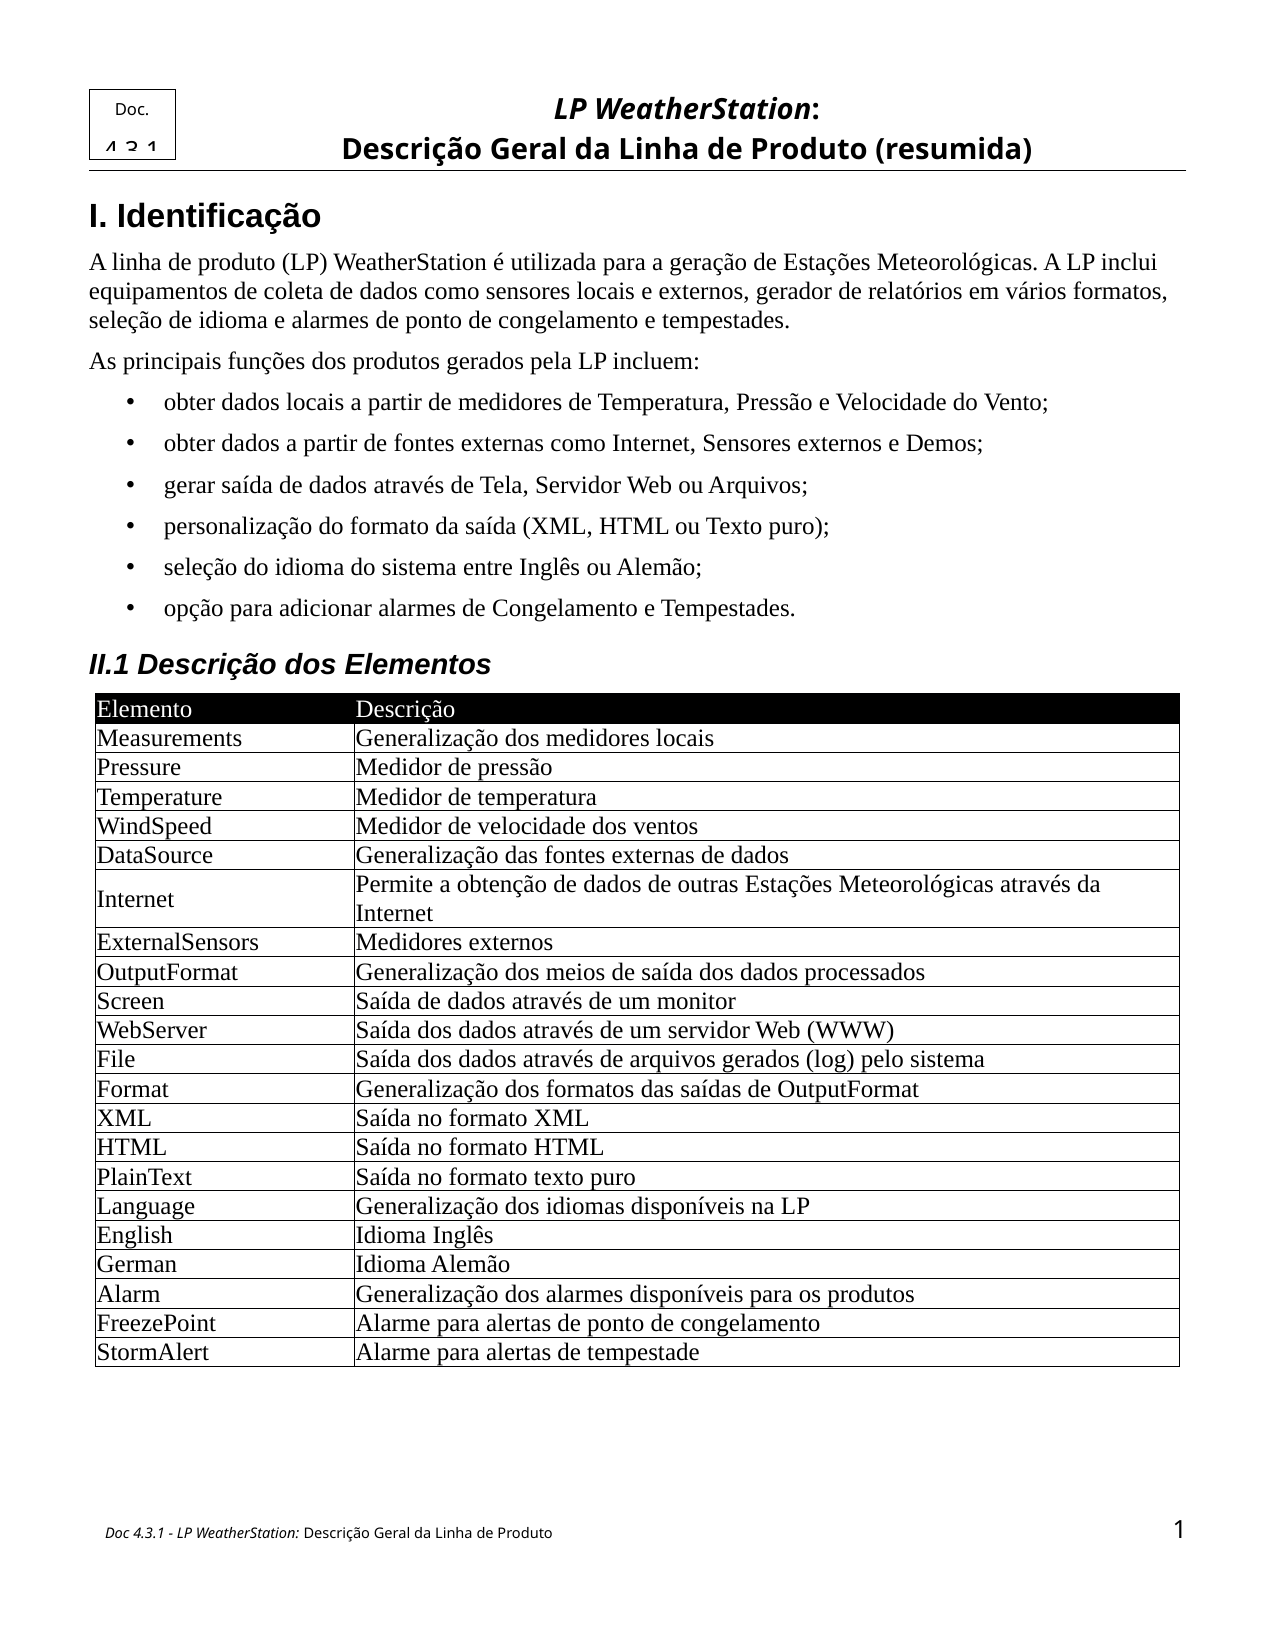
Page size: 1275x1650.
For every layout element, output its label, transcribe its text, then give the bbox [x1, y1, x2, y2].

table_cell File [96, 1045, 354, 1073]
text LP WeatherStation: [90, 90, 175, 159]
table_cell Temperature [96, 782, 354, 810]
text 4.3.1 [98, 133, 166, 151]
table_header Elemento [96, 694, 354, 723]
table_cell Saída no formato HTML [355, 1133, 1179, 1161]
table_cell Alarme para alertas de tempestade [355, 1338, 1179, 1366]
text Descrição Geral da Linha de Produto (resumida) [89, 128, 1186, 170]
table_cell Medidor de temperatura [355, 782, 1179, 810]
table_cell Medidores externos [355, 928, 1179, 956]
list obter dados locais a partir de medidores de Temperatura, Pressão e Velocidade do Vento; [126, 387, 1186, 416]
list seleção do idioma do sistema entre Inglês ou Alemão; [126, 552, 1186, 581]
table_cell Internet [96, 870, 354, 927]
table_cell Generalização dos alarmes disponíveis para os produtos [355, 1279, 1179, 1307]
table_cell PlainText [96, 1162, 354, 1190]
text As principais funções dos produtos gerados pela LP incluem: [89, 346, 1186, 375]
table_cell OutputFormat [96, 957, 354, 986]
table_cell Generalização dos meios de saída dos dados processados [355, 957, 1179, 986]
table_cell FreezePoint [96, 1309, 354, 1337]
subtitle II.1 Descrição dos Elementos [89, 647, 1186, 681]
table_cell Saída no formato texto puro [355, 1162, 1179, 1190]
table_cell WindSpeed [96, 811, 354, 840]
table_cell Measurements [96, 724, 354, 752]
table_cell German [96, 1250, 354, 1278]
table_cell Alarm [96, 1279, 354, 1307]
list personalização do formato da saída (XML, HTML ou Texto puro); [126, 511, 1186, 540]
table_cell StormAlert [96, 1338, 354, 1366]
table_cell HTML [96, 1133, 354, 1161]
list obter dados a partir de fontes externas como Internet, Sensores externos e Demos; [126, 428, 1186, 457]
table_cell Language [96, 1191, 354, 1220]
table_cell WebServer [96, 1016, 354, 1044]
subtitle I. Identificação [89, 196, 1186, 235]
table_cell Medidor de pressão [355, 753, 1179, 781]
table_cell Permite a obtenção de dados de outras Estações Meteorológicas através da Internet [355, 870, 1179, 927]
table_cell Saída dos dados através de um servidor Web (WWW) [355, 1016, 1179, 1044]
table_cell Generalização dos medidores locais [355, 724, 1179, 752]
table_cell Idioma Alemão [355, 1250, 1179, 1278]
table_cell Generalização dos formatos das saídas de OutputFormat [355, 1074, 1179, 1103]
table_cell Generalização dos idiomas disponíveis na LP [355, 1191, 1179, 1220]
table_cell Saída de dados através de um monitor [355, 987, 1179, 1015]
table_cell Generalização das fontes externas de dados [355, 841, 1179, 869]
table_cell English [96, 1221, 354, 1249]
table_cell Pressure [96, 753, 354, 781]
text LP WeatherStation: [176, 89, 1186, 128]
table_cell Format [96, 1074, 354, 1103]
table_cell DataSource [96, 841, 354, 869]
list opção para adicionar alarmes de Congelamento e Tempestades. [126, 593, 1186, 622]
table_header Descrição [355, 694, 1179, 723]
table_cell Alarme para alertas de ponto de congelamento [355, 1309, 1179, 1337]
table_cell XML [96, 1104, 354, 1132]
table_cell ExternalSensors [96, 928, 354, 956]
text A linha de produto (LP) WeatherStation é utilizada para a geração de Estações Meteorológicas. A LP inclui equipamentos de coleta de dados como sensores locais e externos, gerador de relatórios em vários formatos, seleção de idioma e alarmes de ponto de congelamento e tempestades. [89, 247, 1186, 333]
table_cell Saída no formato XML [355, 1104, 1179, 1132]
table_cell Saída dos dados através de arquivos gerados (log) pelo sistema [355, 1045, 1179, 1073]
list gerar saída de dados através de Tela, Servidor Web ou Arquivos; [126, 470, 1186, 498]
table_cell Screen [96, 987, 354, 1015]
table_cell Idioma Inglês [355, 1221, 1179, 1249]
table_cell Medidor de velocidade dos ventos [355, 811, 1179, 840]
text Doc. [98, 98, 166, 120]
